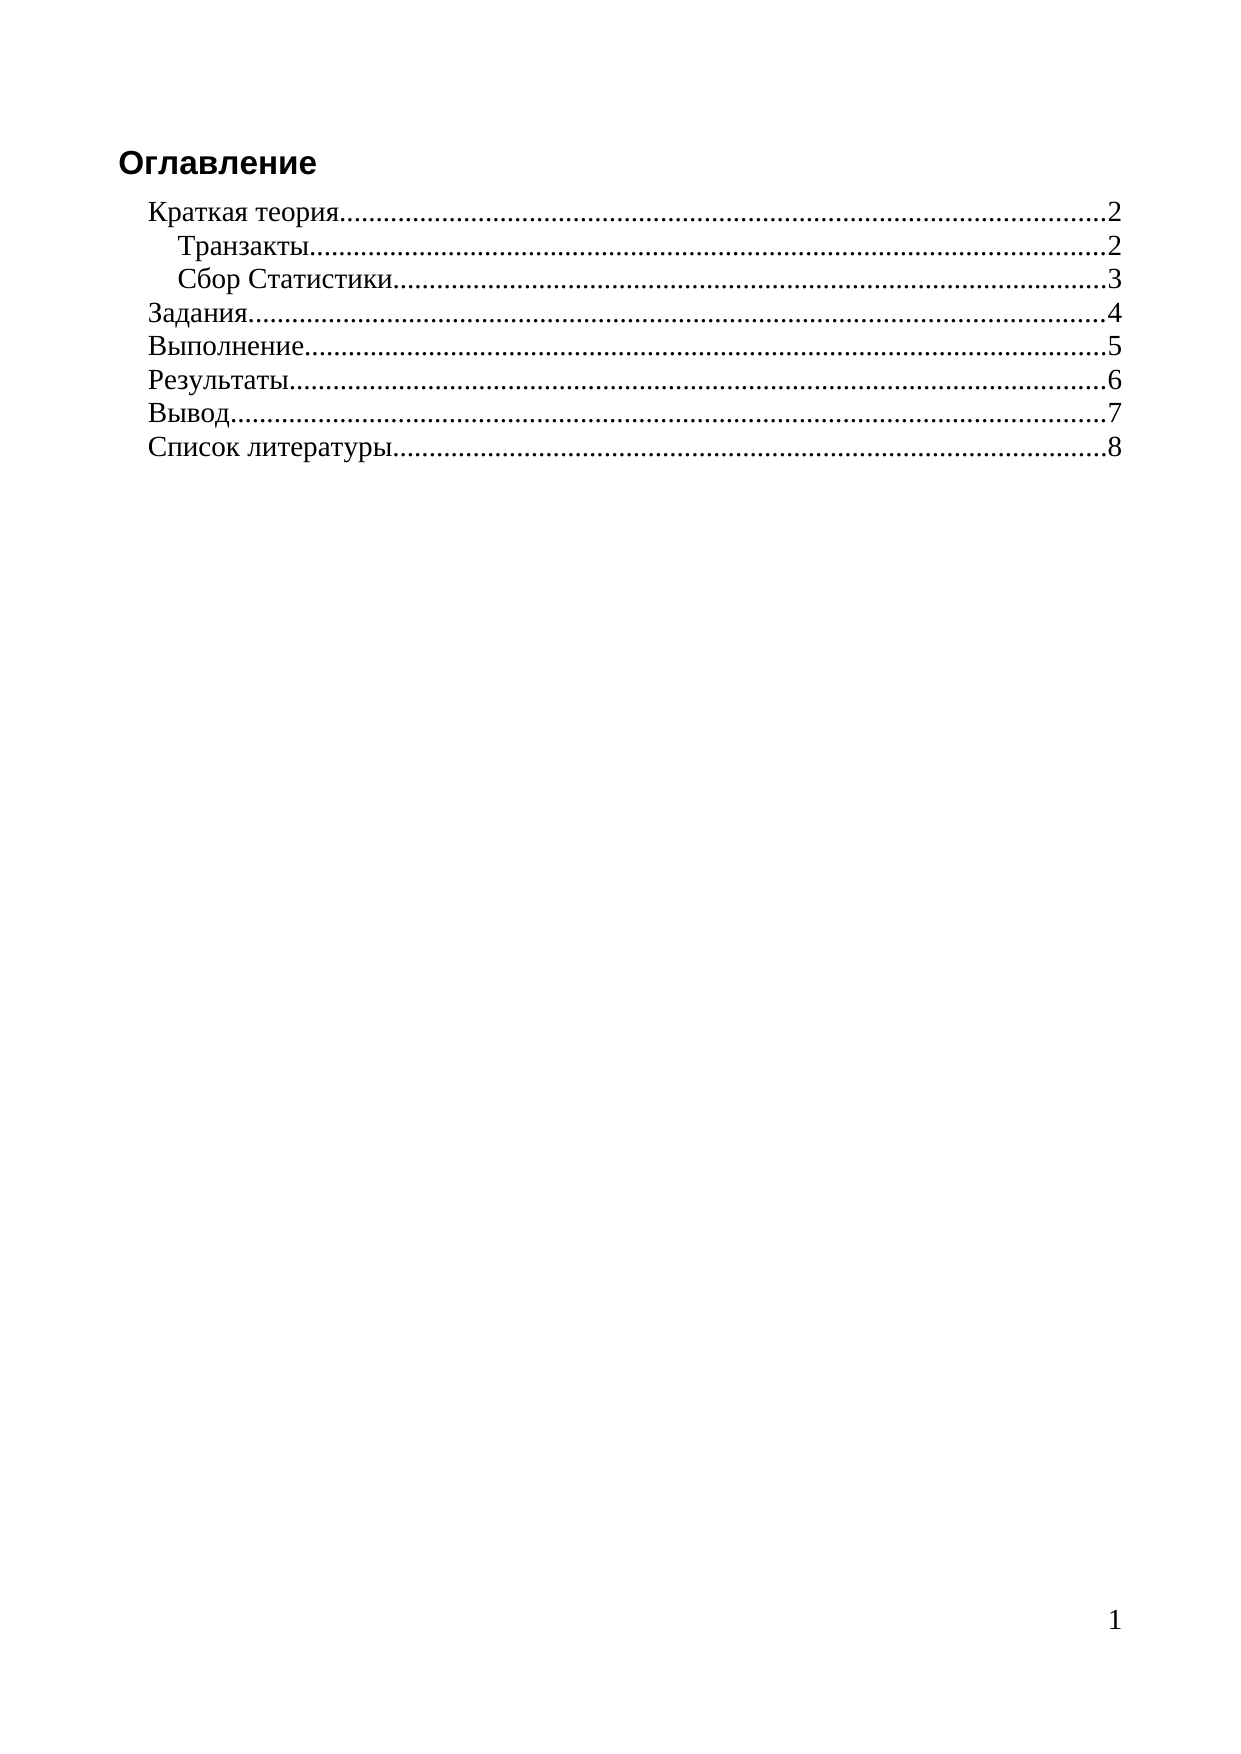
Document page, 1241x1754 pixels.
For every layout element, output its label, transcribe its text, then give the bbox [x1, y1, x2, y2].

text Вывод 7 [148, 395, 1122, 429]
subtitle Оглавление [118, 143, 1122, 182]
text Краткая теория 2 [148, 194, 1122, 228]
text Сбор Статистики 3 [177, 261, 1122, 295]
text Результаты 6 [148, 362, 1122, 395]
text Выполнение 5 [148, 328, 1122, 362]
text Задания 4 [148, 295, 1122, 328]
text Транзакты 2 [177, 228, 1122, 261]
text Список литературы 8 [148, 429, 1122, 462]
